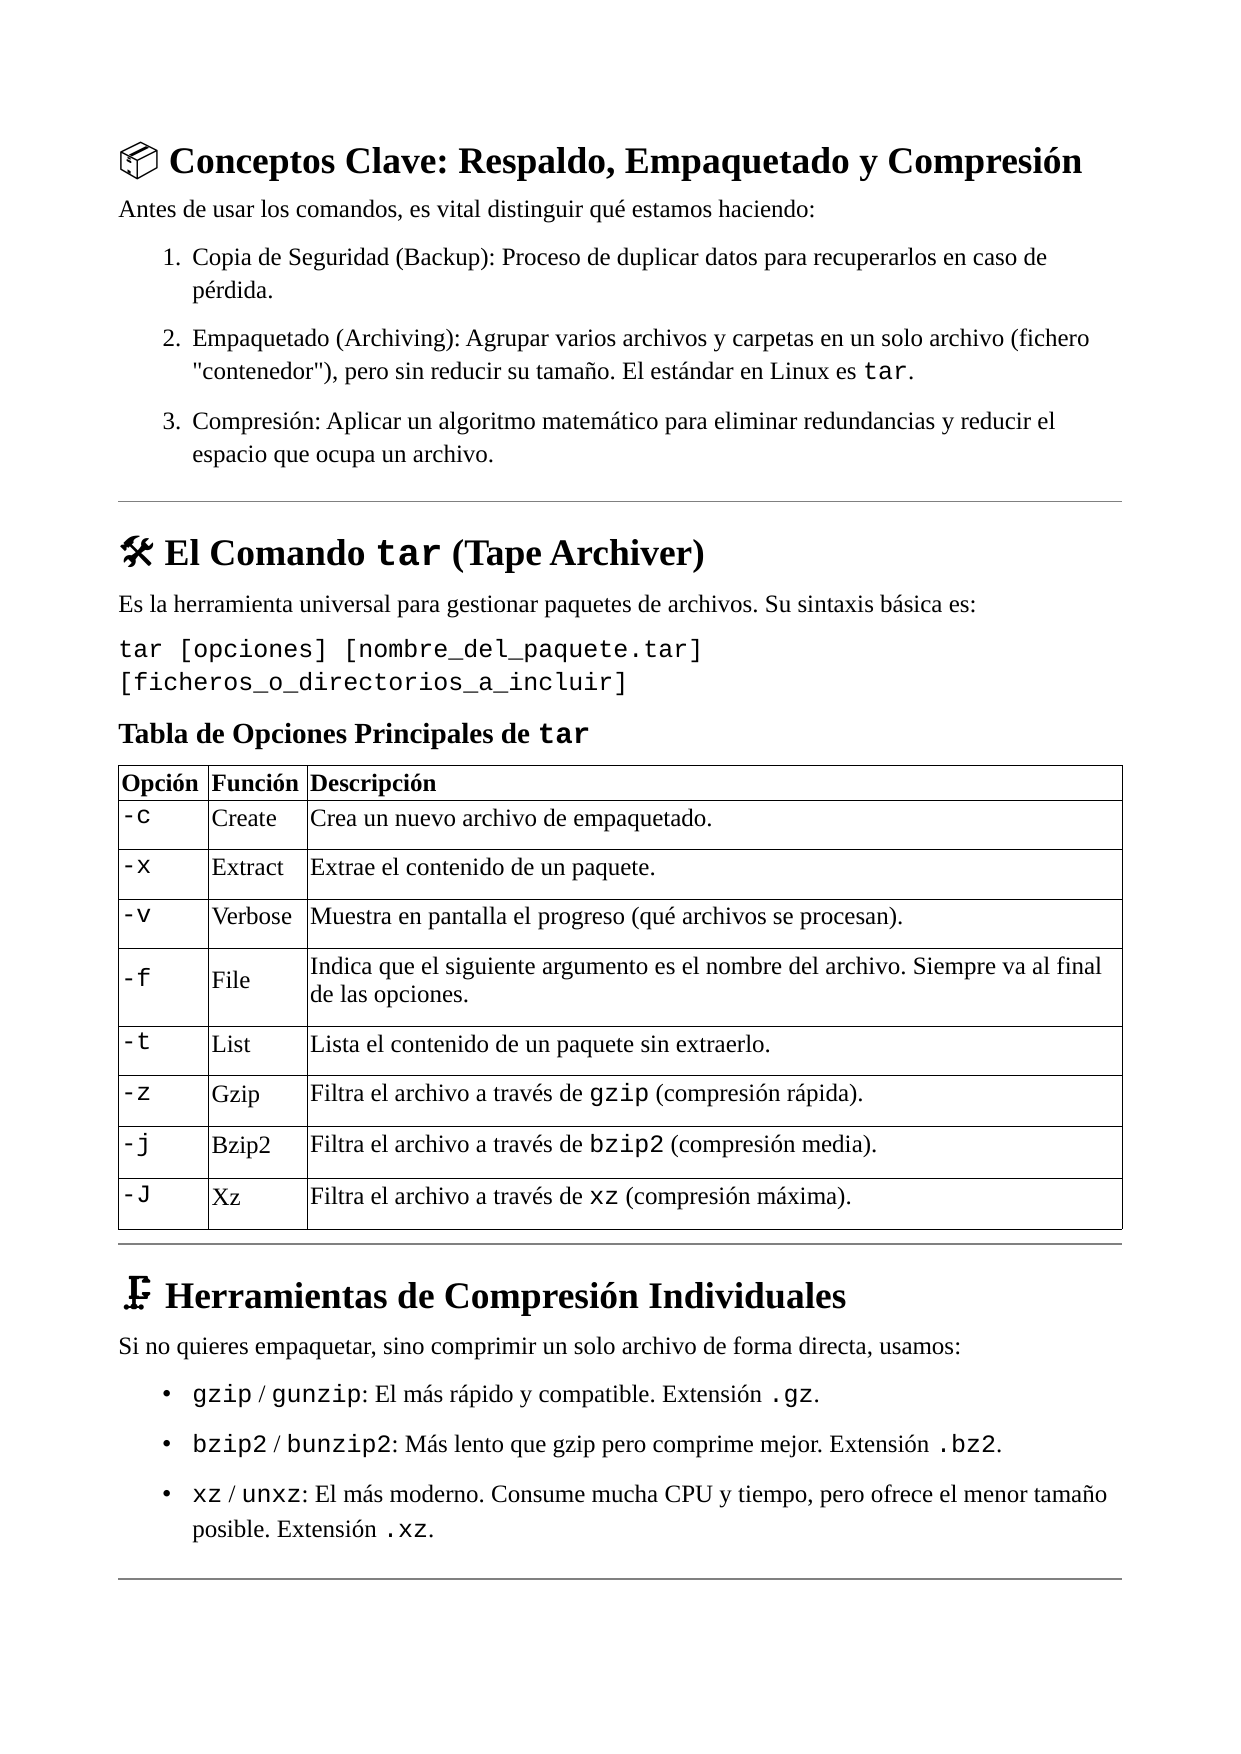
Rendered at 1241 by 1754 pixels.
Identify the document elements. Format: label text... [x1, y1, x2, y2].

subtitle 🛠️ El Comando tar (Tape Archiver) [118, 531, 1122, 577]
table_cell Lista el contenido de un paquete sin extraerlo. [308, 1027, 1122, 1075]
list Empaquetado (Archiving): Agrupar varios archivos y carpetas en un solo archivo (fichero "contenedor"), pero sin reducir su tamaño. El estándar en Linux es tar. [162, 323, 1122, 387]
list Compresión: Aplicar un algoritmo matemático para eliminar redundancias y reducir el espacio que ocupa un archivo. [162, 406, 1122, 468]
table_cell -z [119, 1076, 208, 1126]
text Antes de usar los comandos, es vital distinguir qué estamos haciendo: [118, 194, 1122, 223]
table_cell Create [209, 801, 307, 849]
table_cell Muestra en pantalla el progreso (qué archivos se procesan). [308, 900, 1122, 948]
subtitle 🗜️ Herramientas de Compresión Individuales [118, 1273, 1122, 1317]
subtitle 📦 Conceptos Clave: Respaldo, Empaquetado y Compresión [118, 139, 1122, 182]
table_cell Bzip2 [209, 1127, 307, 1178]
table_cell Crea un nuevo archivo de empaquetado. [308, 801, 1122, 849]
table_cell -v [119, 900, 208, 948]
table_cell -J [119, 1179, 208, 1229]
table_cell Gzip [209, 1076, 307, 1126]
table_cell -x [119, 850, 208, 898]
table_cell Filtra el archivo a través de gzip (compresión rápida). [308, 1076, 1122, 1126]
table_cell Indica que el siguiente argumento es el nombre del archivo. Siempre va al final de las opciones. [308, 949, 1122, 1026]
table_header Opción [119, 766, 208, 800]
table_cell Extrae el contenido de un paquete. [308, 850, 1122, 898]
table_cell -t [119, 1027, 208, 1075]
text tar [opciones] [nombre_del_paquete.tar] [ficheros_o_directorios_a_incluir] [118, 637, 1122, 698]
table_cell Extract [209, 850, 307, 898]
table_cell List [209, 1027, 307, 1075]
subtitle Tabla de Opciones Principales de tar [118, 717, 1122, 753]
list Copia de Seguridad (Backup): Proceso de duplicar datos para recuperarlos en caso de pérdida. [162, 242, 1122, 304]
list gzip / gunzip: El más rápido y compatible. Extensión .gz. [162, 1379, 1122, 1409]
table_cell Verbose [209, 900, 307, 948]
list bzip2 / bunzip2: Más lento que gzip pero comprime mejor. Extensión .bz2. [162, 1429, 1122, 1459]
table_cell Filtra el archivo a través de xz (compresión máxima). [308, 1179, 1122, 1229]
table_cell Filtra el archivo a través de bzip2 (compresión media). [308, 1127, 1122, 1178]
table_cell -c [119, 801, 208, 849]
table_cell -f [119, 949, 208, 1026]
text Si no quieres empaquetar, sino comprimir un solo archivo de forma directa, usamos: [118, 1331, 1122, 1360]
table_cell Xz [209, 1179, 307, 1229]
list xz / unxz: El más moderno. Consume mucha CPU y tiempo, pero ofrece el menor tamaño posible. Extensión .xz. [162, 1479, 1122, 1545]
table_cell -j [119, 1127, 208, 1178]
text Es la herramienta universal para gestionar paquetes de archivos. Su sintaxis básica es: [118, 589, 1122, 618]
table_header Descripción [308, 766, 1122, 800]
table_cell File [209, 949, 307, 1026]
table_header Función [209, 766, 307, 800]
